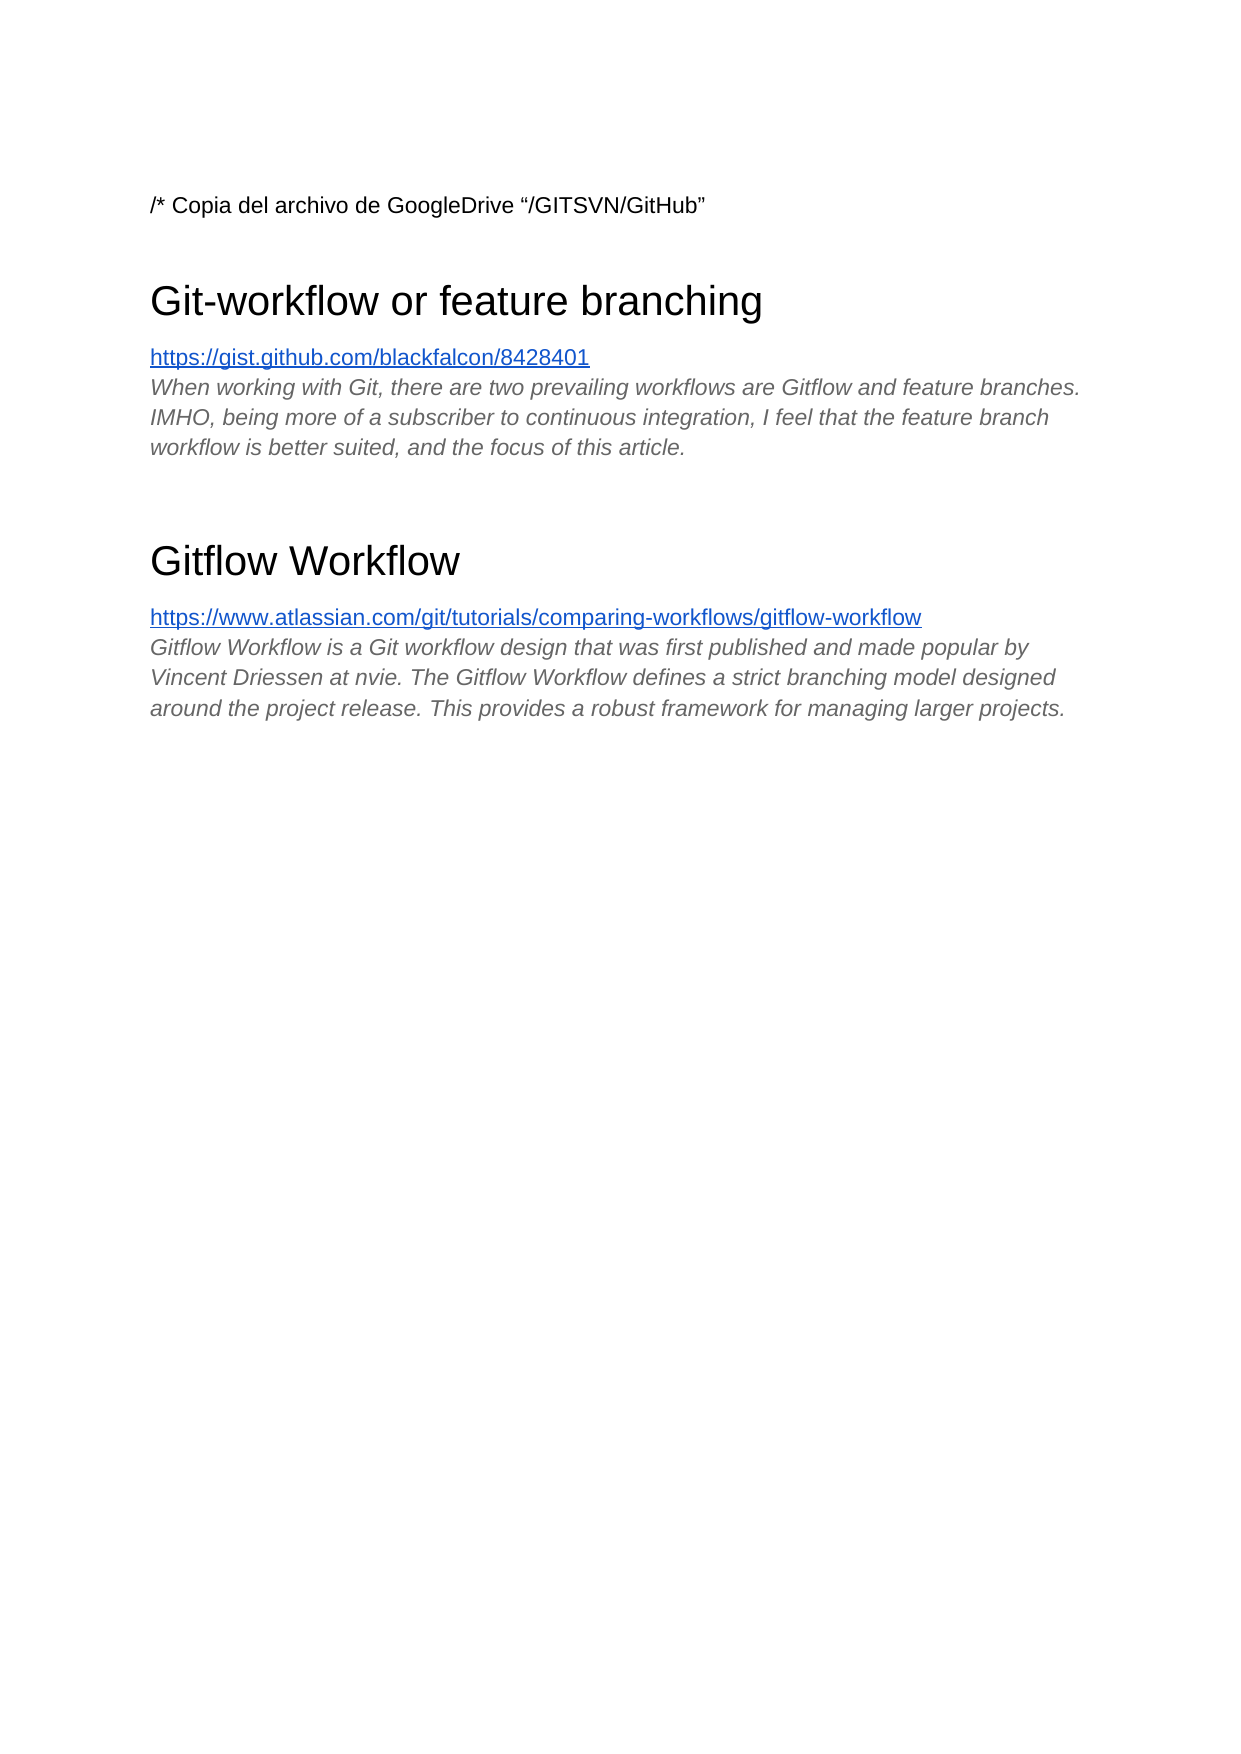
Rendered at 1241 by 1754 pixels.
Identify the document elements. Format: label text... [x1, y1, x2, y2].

subtitle Git-workflow or feature branching [150, 276, 1091, 324]
text https://www.atlassian.com/git/tutorials/comparing-workflows/gitflow-workflow [150, 604, 1091, 630]
text When working with Git, there are two prevailing workflows are Gitflow and feature branches. IMHO, being more of a subscriber to continuous integration, I feel that the feature branch workflow is better suited, and the focus of this article. [150, 374, 1091, 461]
subtitle Gitflow Workflow [150, 536, 1091, 584]
text Gitflow Workflow is a Git workflow design that was first published and made popular by Vincent Driessen at nvie. The Gitflow Workflow defines a strict branching model designed around the project release. This provides a robust framework for managing larger projects. [150, 634, 1091, 721]
subtitle /* Copia del archivo de GoogleDrive “/GITSVN/GitHub” [150, 192, 1091, 218]
text https://gist.github.com/blackfalcon/8428401 [150, 344, 1091, 370]
